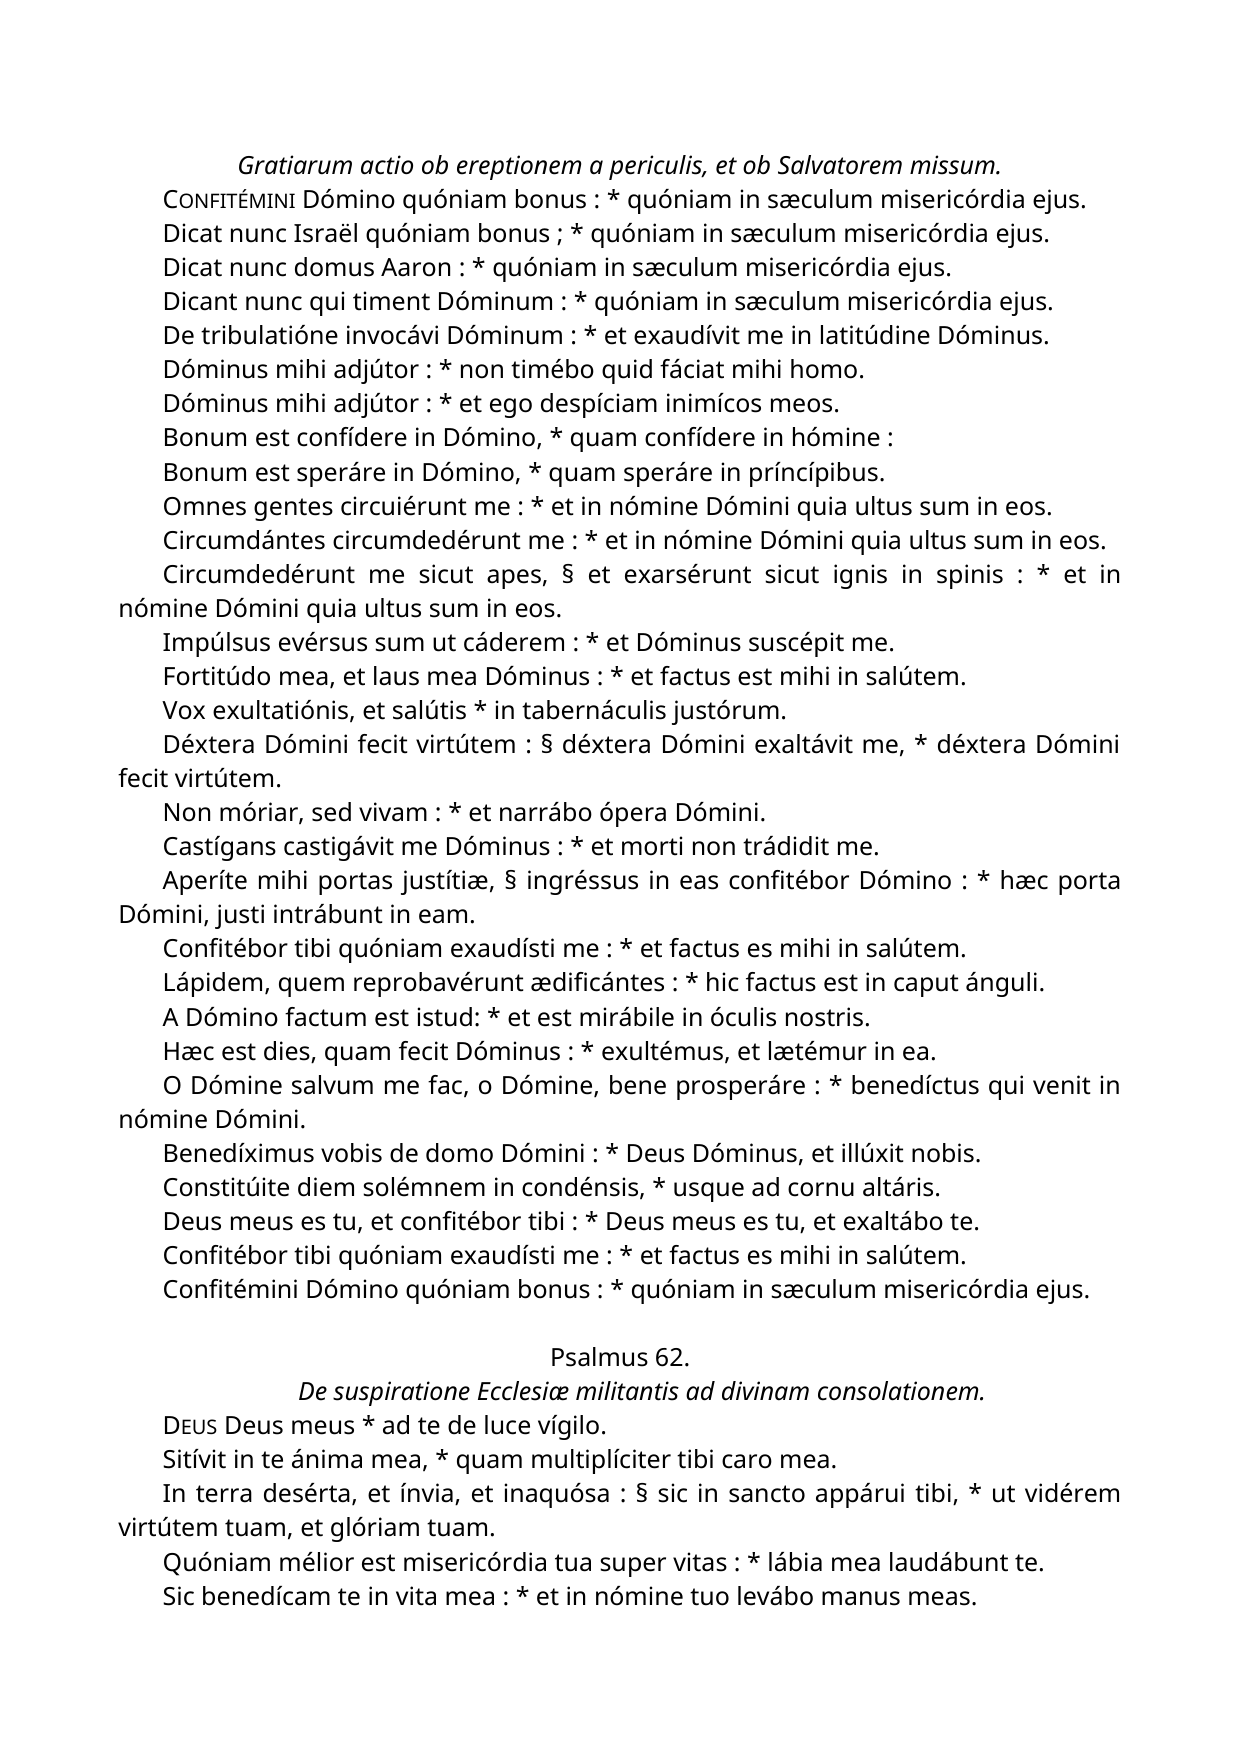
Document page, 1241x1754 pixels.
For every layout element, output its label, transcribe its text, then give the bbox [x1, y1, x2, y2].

text Confitébor tibi quóniam exaudísti me : * et factus es mihi in salútem. [118, 931, 1122, 965]
text Dicant nunc qui timent Dóminum : * quóniam in sæculum misericórdia ejus. [118, 284, 1122, 318]
text Vox exultatiónis, et salútis * in tabernáculis justórum. [118, 693, 1122, 727]
text Aperíte mihi portas justítiæ, § ingréssus in eas confitébor Dómino : * hæc porta Dómini, justi intrábunt in eam. [118, 863, 1122, 931]
text Castígans castigávit me Dóminus : * et morti non trádidit me. [118, 829, 1122, 863]
text De suspiratione Ecclesiæ militantis ad divinam consolationem. [118, 1374, 1122, 1408]
text Quóniam mélior est misericórdia tua super vitas : * lábia mea laudábunt te. [118, 1544, 1122, 1578]
text Hæc est dies, quam fecit Dóminus : * exultémus, et lætémur in ea. [118, 1033, 1122, 1067]
text Lápidem, quem reprobavérunt ædificántes : * hic factus est in caput ánguli. [118, 965, 1122, 999]
text A Dómino factum est istud: * et est mirábile in óculis nostris. [118, 999, 1122, 1033]
text Confitébor tibi quóniam exaudísti me : * et factus es mihi in salútem. [118, 1238, 1122, 1272]
text Deus meus es tu, et confitébor tibi : * Deus meus es tu, et exaltábo te. [118, 1203, 1122, 1238]
text Circumdántes circumdedérunt me : * et in nómine Dómini quia ultus sum in eos. [118, 522, 1122, 556]
text Bonum est speráre in Dómino, * quam speráre in príncípibus. [118, 454, 1122, 488]
text Confitémini Dómino quóniam bonus : * quóniam in sæculum misericórdia ejus. [118, 182, 1122, 216]
text Sic benedícam te in vita mea : * et in nómine tuo levábo manus meas. [118, 1578, 1122, 1612]
text Confitémini Dómino quóniam bonus : * quóniam in sæculum misericórdia ejus. [118, 1272, 1122, 1306]
text Non móriar, sed vivam : * et narrábo ópera Dómini. [118, 795, 1122, 829]
text In terra desérta, et ínvia, et inaquósa : § sic in sancto appárui tibi, * ut vidérem virtútem tuam, et glóriam tuam. [118, 1476, 1122, 1544]
text Circumdedérunt me sicut apes, § et exarsérunt sicut ignis in spinis : * et in nómine Dómini quia ultus sum in eos. [118, 556, 1122, 624]
text Dóminus mihi adjútor : * et ego despíciam inimícos meos. [118, 386, 1122, 420]
text Omnes gentes circuiérunt me : * et in nómine Dómini quia ultus sum in eos. [118, 488, 1122, 522]
text Déxtera Dómini fecit virtútem : § déxtera Dómini exaltávit me, * déxtera Dómini fecit virtútem. [118, 727, 1122, 795]
text Constitúite diem solémnem in condénsis, * usque ad cornu altáris. [118, 1169, 1122, 1203]
text Benedíximus vobis de domo Dómini : * Deus Dóminus, et illúxit nobis. [118, 1135, 1122, 1169]
text O Dómine salvum me fac, o Dómine, bene prosperáre : * benedíctus qui venit in nómine Dómini. [118, 1067, 1122, 1135]
text Bonum est confídere in Dómino, * quam confídere in hómine : [118, 420, 1122, 454]
text Sitívit in te ánima mea, * quam multiplíciter tibi caro mea. [118, 1442, 1122, 1476]
text Dicat nunc Israël quóniam bonus ; * quóniam in sæculum misericórdia ejus. [118, 216, 1122, 250]
text Deus Deus meus * ad te de luce vígilo. [118, 1408, 1122, 1442]
text Psalmus 62. [118, 1340, 1122, 1374]
text De tribulatióne invocávi Dóminum : * et exaudívit me in latitúdine Dóminus. [118, 318, 1122, 352]
text Impúlsus evérsus sum ut cáderem : * et Dóminus suscépit me. [118, 624, 1122, 658]
text Dicat nunc domus Aaron : * quóniam in sæculum misericórdia ejus. [118, 250, 1122, 284]
text Fortitúdo mea, et laus mea Dóminus : * et factus est mihi in salútem. [118, 658, 1122, 693]
text Dóminus mihi adjútor : * non timébo quid fáciat mihi homo. [118, 352, 1122, 386]
text Gratiarum actio ob ereptionem a periculis, et ob Salvatorem missum. [118, 148, 1122, 182]
